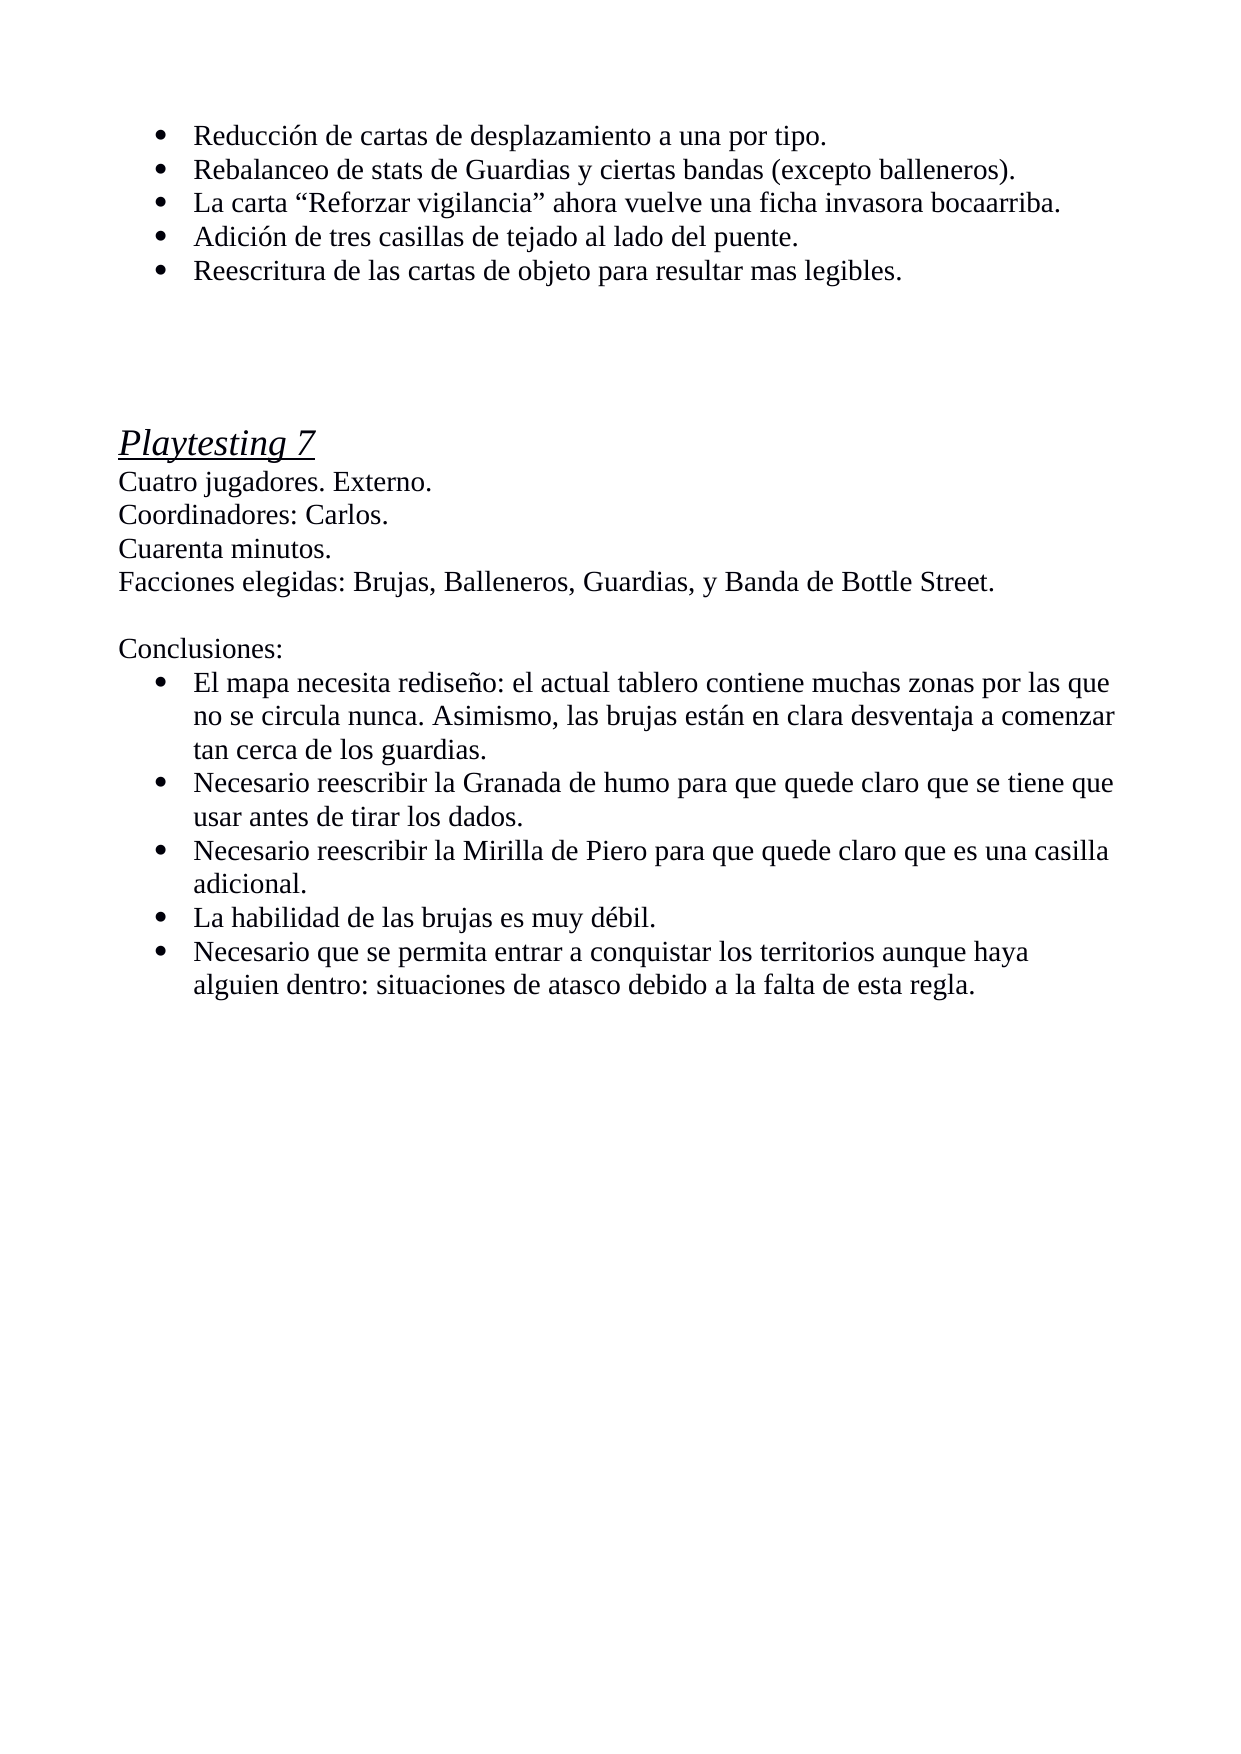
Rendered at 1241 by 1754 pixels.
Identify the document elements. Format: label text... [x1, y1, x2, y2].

text Coordinadores: Carlos. [118, 497, 1122, 531]
list La habilidad de las brujas es muy débil. [156, 900, 1122, 934]
list Reducción de cartas de desplazamiento a una por tipo. [156, 118, 1122, 152]
list Necesario reescribir la Granada de humo para que quede claro que se tiene que usar antes de tirar los dados. [156, 766, 1122, 833]
text Cuatro jugadores. Externo. [118, 464, 1122, 497]
list Necesario reescribir la Mirilla de Piero para que quede claro que es una casilla adicional. [156, 833, 1122, 900]
text Playtesting 7 [118, 421, 1122, 464]
list Rebalanceo de stats de Guardias y ciertas bandas (excepto balleneros). [156, 152, 1122, 185]
text Cuarenta minutos. [118, 531, 1122, 564]
text Conclusiones: [118, 631, 1122, 665]
list Reescritura de las cartas de objeto para resultar mas legibles. [156, 253, 1122, 286]
list Necesario que se permita entrar a conquistar los territorios aunque haya alguien dentro: situaciones de atasco debido a la falta de esta regla. [156, 934, 1122, 1001]
list El mapa necesita rediseño: el actual tablero contiene muchas zonas por las que no se circula nunca. Asimismo, las brujas están en clara desventaja a comenzar tan cerca de los guardias. [156, 665, 1122, 766]
list Adición de tres casillas de tejado al lado del puente. [156, 219, 1122, 253]
list La carta “Reforzar vigilancia” ahora vuelve una ficha invasora bocaarriba. [156, 185, 1122, 219]
text Facciones elegidas: Brujas, Balleneros, Guardias, y Banda de Bottle Street. [118, 564, 1122, 598]
